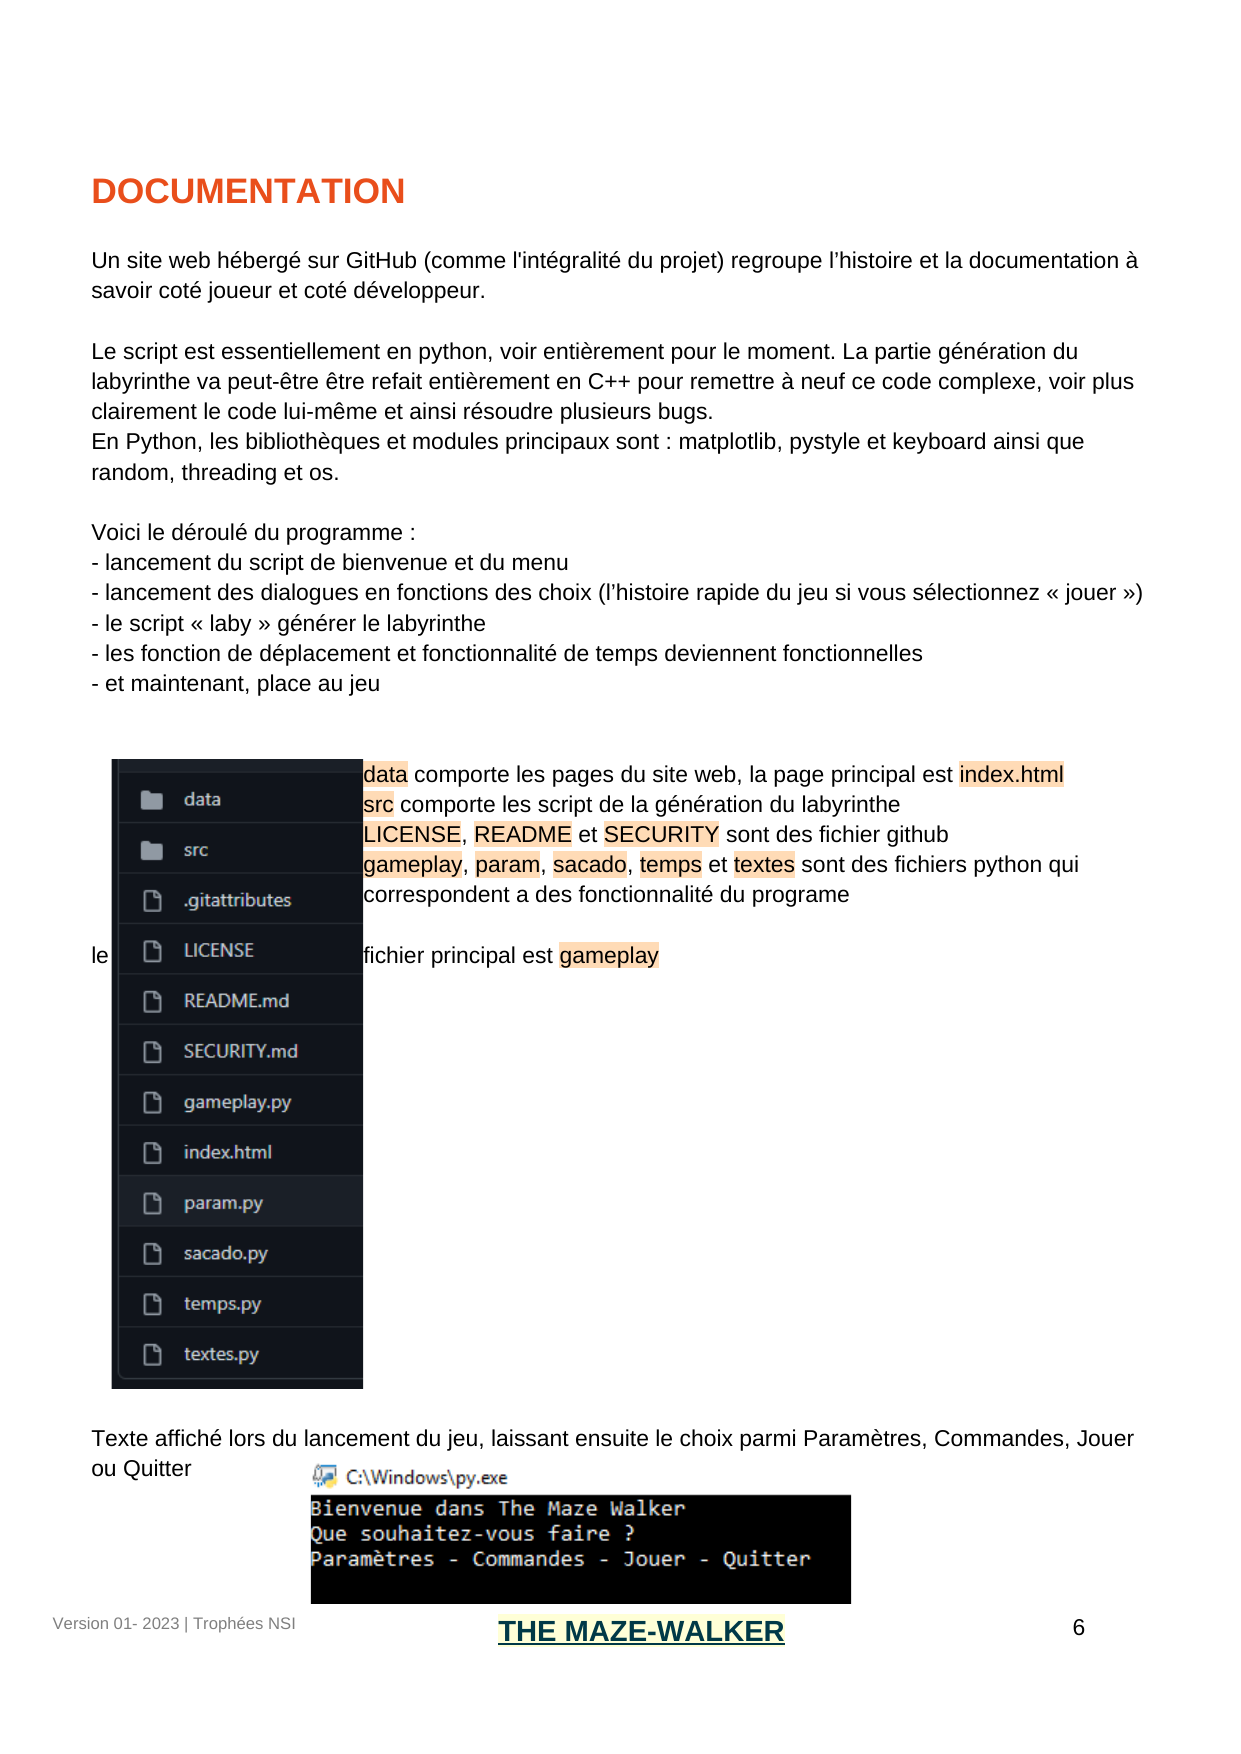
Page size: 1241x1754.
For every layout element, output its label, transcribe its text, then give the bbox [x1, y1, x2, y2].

text - les fonction de déplacement et fonctionnalité de temps deviennent fonctionnelles [91, 640, 1149, 666]
text Voici le déroulé du programme : [91, 519, 1149, 545]
text src comporte les script de la génération du labyrinthe [364, 791, 1149, 817]
text Le script est essentiellement en python, voir entièrement pour le moment. La partie génération du labyrinthe va peut-être être refait entièrement en C++ pour remettre à neuf ce code complexe, voir plus clairement le code lui-même et ainsi résoudre plusieurs bugs. [91, 338, 1149, 424]
text fichier principal est gameplay [364, 942, 1149, 968]
text - et maintenant, place au jeu [91, 670, 1149, 696]
text Un site web hébergé sur GitHub (comme l'intégralité du projet) regroupe l’histoire et la documentation à savoir coté joueur et coté développeur. [91, 247, 1149, 304]
text gameplay, param, sacado, temps et textes sont des fichiers python qui correspondent a des fonctionnalité du programe [364, 851, 1149, 908]
text En Python, les bibliothèques et modules principaux sont : matplotlib, pystyle et keyboard ainsi que random, threading et os. [91, 428, 1149, 485]
text LICENSE, README et SECURITY sont des fichier github [364, 821, 1149, 847]
text le [91, 942, 111, 968]
text - lancement du script de bienvenue et du menu [91, 549, 1149, 576]
text DOCUMENTATION [91, 170, 1149, 211]
text data comporte les pages du site web, la page principal est index.html [364, 761, 1149, 787]
text - le script « laby » générer le labyrinthe [91, 609, 1149, 636]
text Texte affiché lors du lancement du jeu, laissant ensuite le choix parmi Paramètres, Commandes, Jouer ou Quitter [91, 1425, 1149, 1482]
text - lancement des dialogues en fonctions des choix (l’histoire rapide du jeu si vous sélectionnez « jouer ») [91, 579, 1149, 606]
